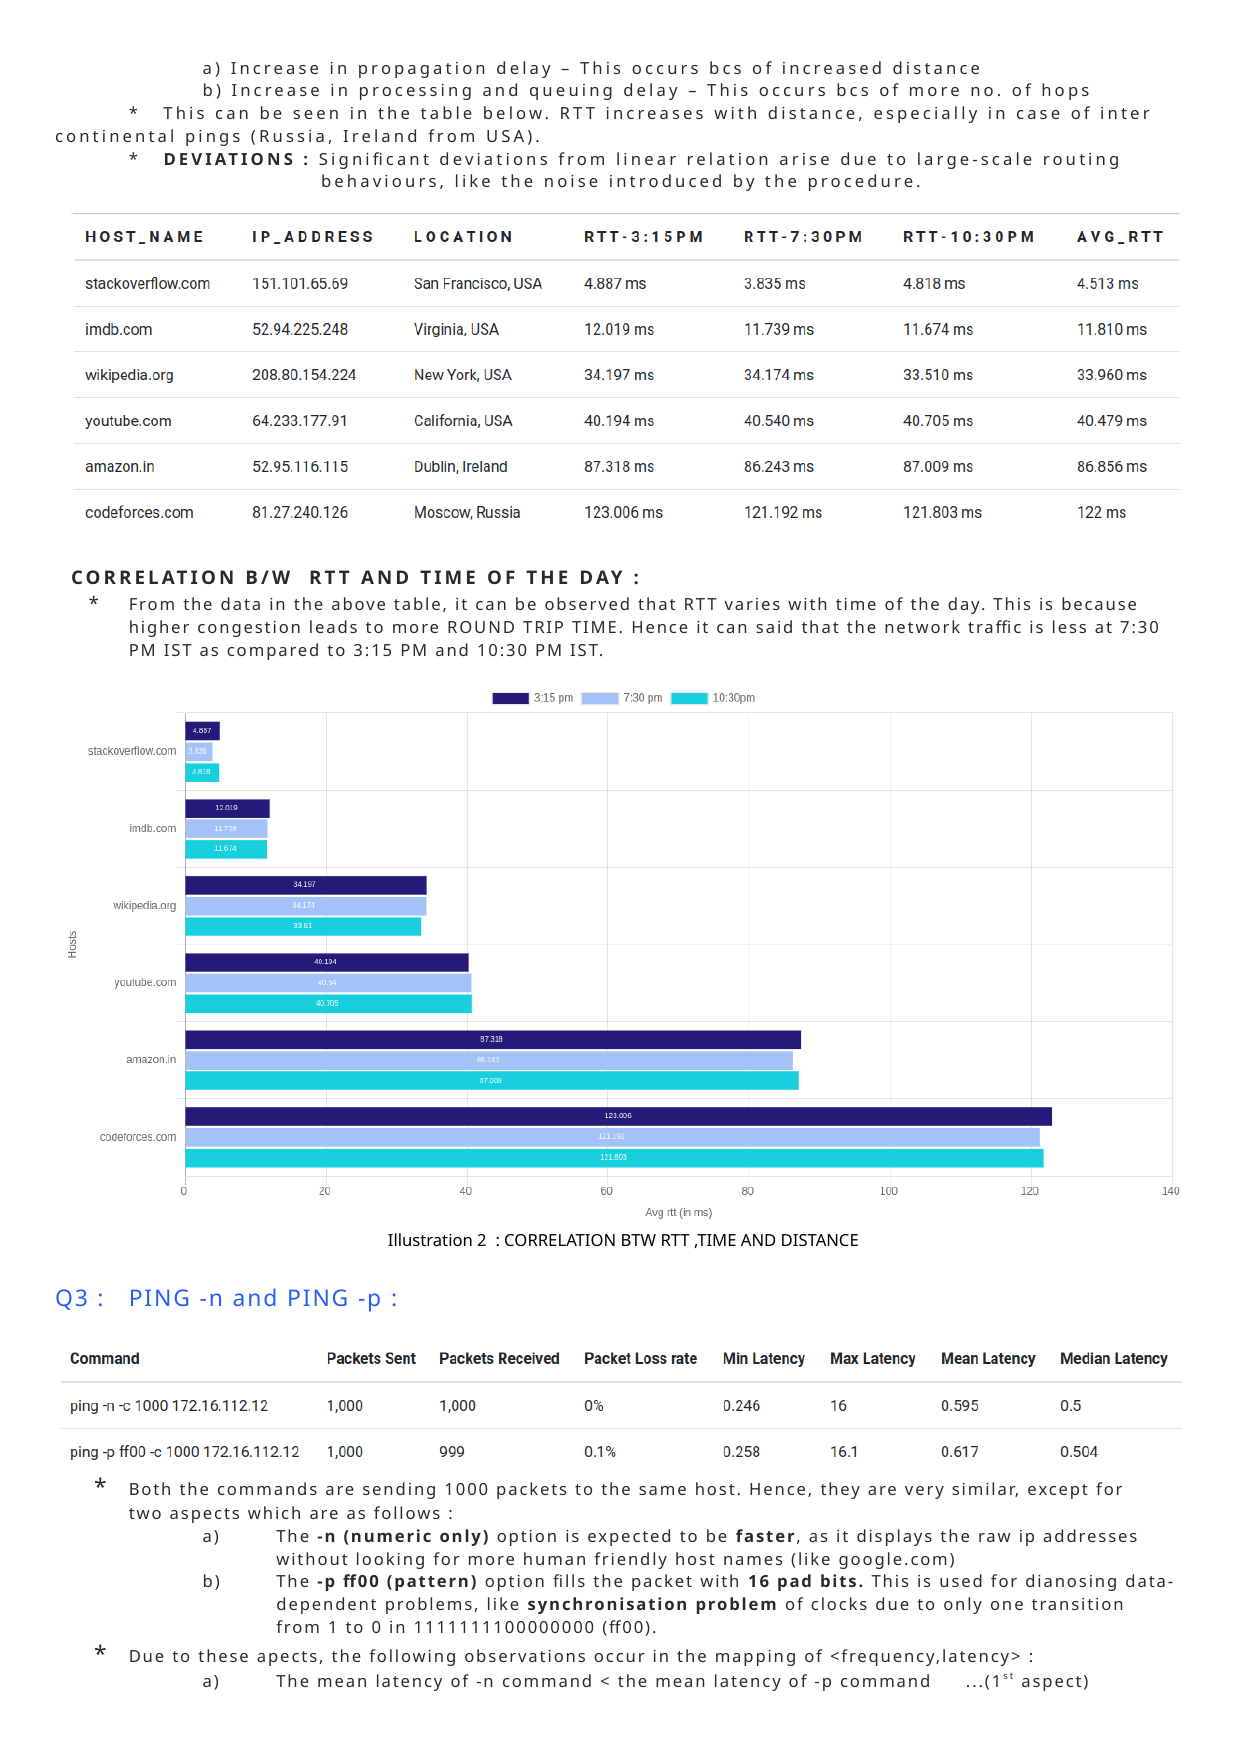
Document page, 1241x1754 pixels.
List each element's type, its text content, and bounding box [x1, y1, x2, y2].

text Illustration 2 : CORRELATION BTW RTT ,TIME AND DISTANCE [62, 1223, 1184, 1251]
text b) The -p ff00 (pattern) option fills the packet with 16 pad bits. This is used for dianosing data- [55, 1570, 1177, 1592]
text dependent problems, like synchronisation problem of clocks due to only one transition from 1 to 0 in 1111111100000000 (ff00). [55, 1592, 1177, 1638]
text a) Increase in propagation delay – This occurs bcs of increased distance [55, 56, 1177, 79]
text * From the data in the above table, it can be observed that RTT varies with time of the day. This is because higher congestion leads to more ROUND TRIP TIME. Hence it can said that the network traffic is less at 7:30 PM IST as compared to 3:15 PM and 10:30 PM IST. [55, 590, 1177, 661]
picture [70, 208, 1180, 548]
text a) The -n (numeric only) option is expected to be faster, as it displays the raw ip addresses without looking for more human friendly host names (like google.com) [55, 1524, 1177, 1570]
text Q3 : PING -n and PING -p : [55, 1282, 1177, 1313]
picture [62, 684, 1185, 1223]
text * Due to these apects, the following observations occur in the mapping of <frequency,latency> : [55, 1638, 1177, 1669]
picture [61, 1336, 1183, 1471]
text b) Increase in processing and queuing delay – This occurs bcs of more no. of hops [55, 79, 1177, 102]
text * This can be seen in the table below. RTT increases with distance, especially in case of inter continental pings (Russia, Ireland from USA). [55, 102, 1177, 147]
text [62, 672, 1184, 684]
text * Both the commands are sending 1000 packets to the same host. Hence, they are very similar, except for two aspects which are as follows : [55, 1329, 1177, 1524]
text CORRELATION B/W RTT AND TIME OF THE DAY : [55, 565, 1177, 590]
text * DEVIATIONS : Significant deviations from linear relation arise due to large-scale routing behaviours, like the noise introduced by the procedure. [55, 147, 1177, 192]
text a) The mean latency of -n command < the mean latency of -p command ...(1st aspect) [55, 1669, 1177, 1692]
